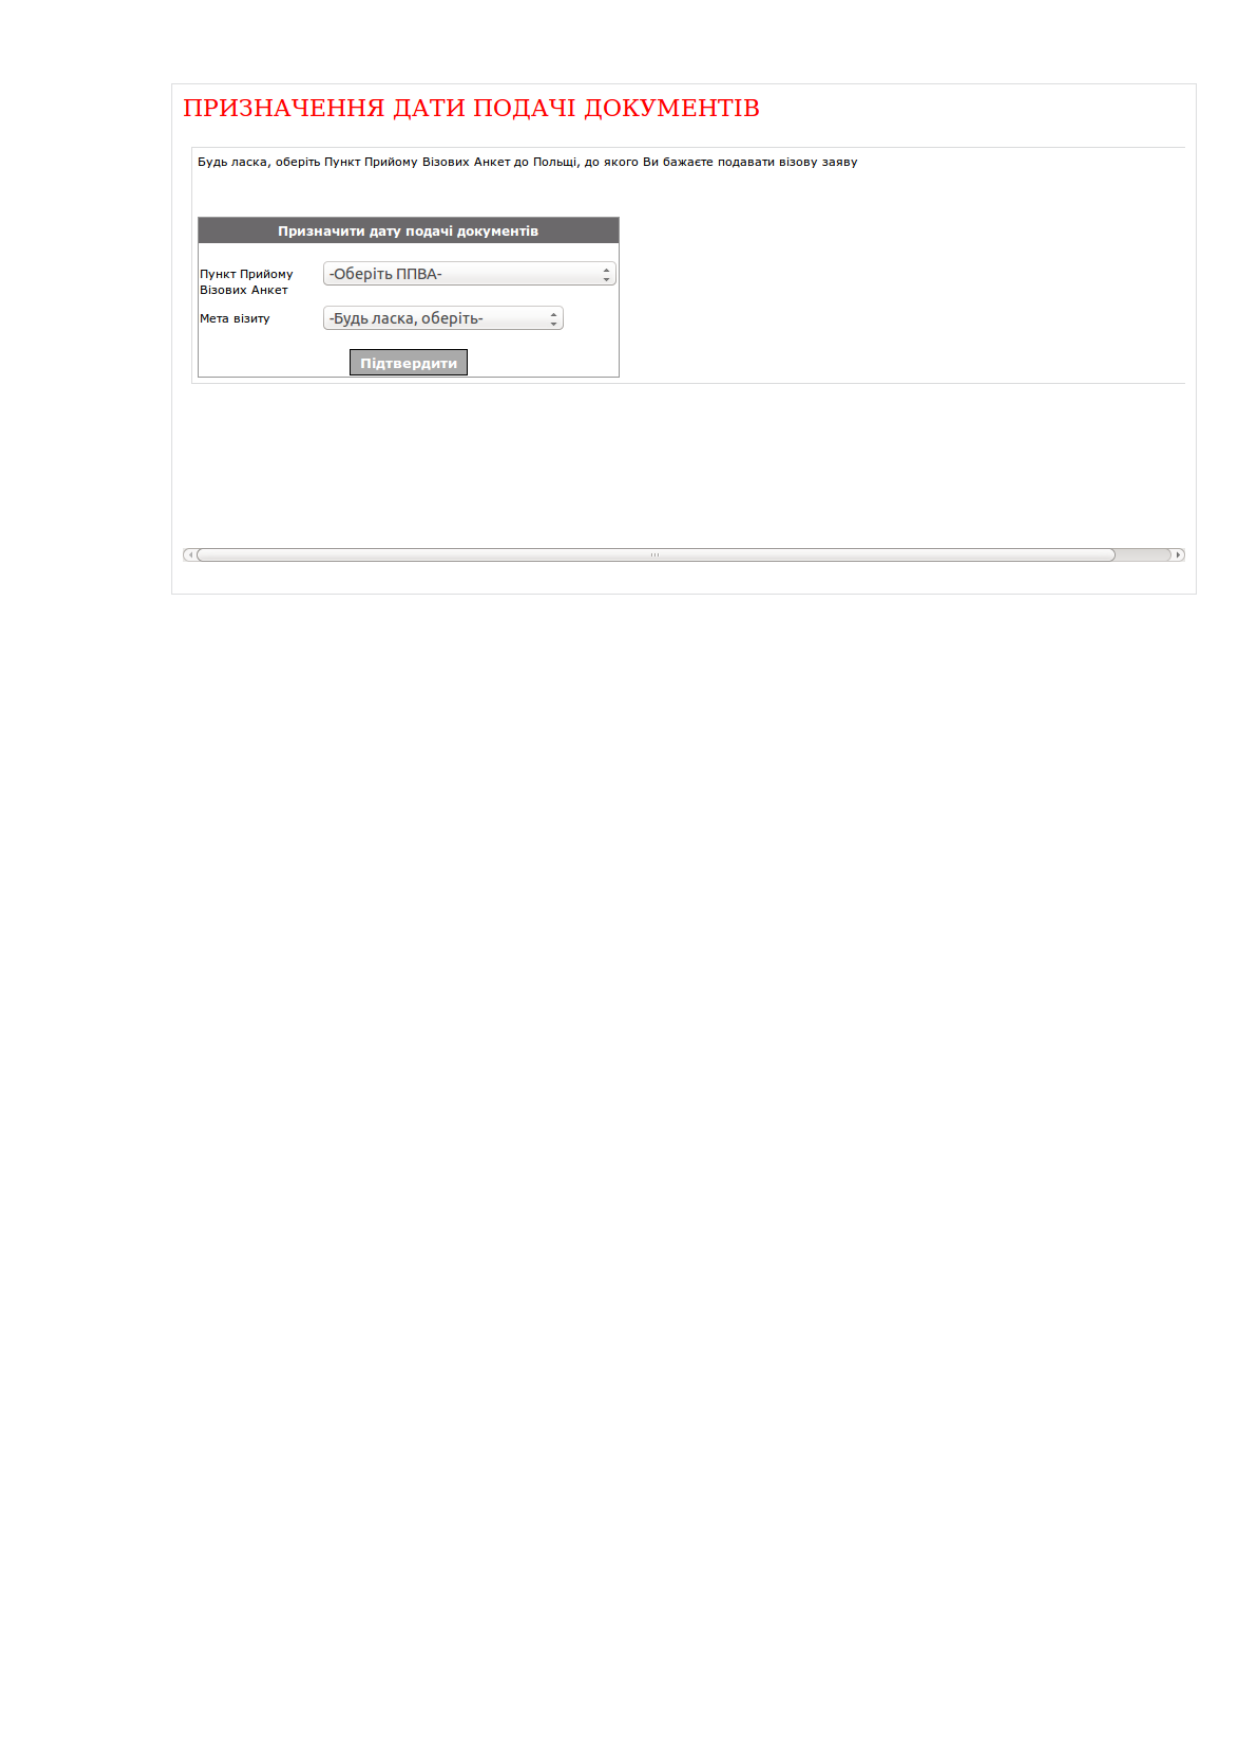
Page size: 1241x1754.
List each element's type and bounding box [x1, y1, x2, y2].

picture [166, 77, 1200, 601]
